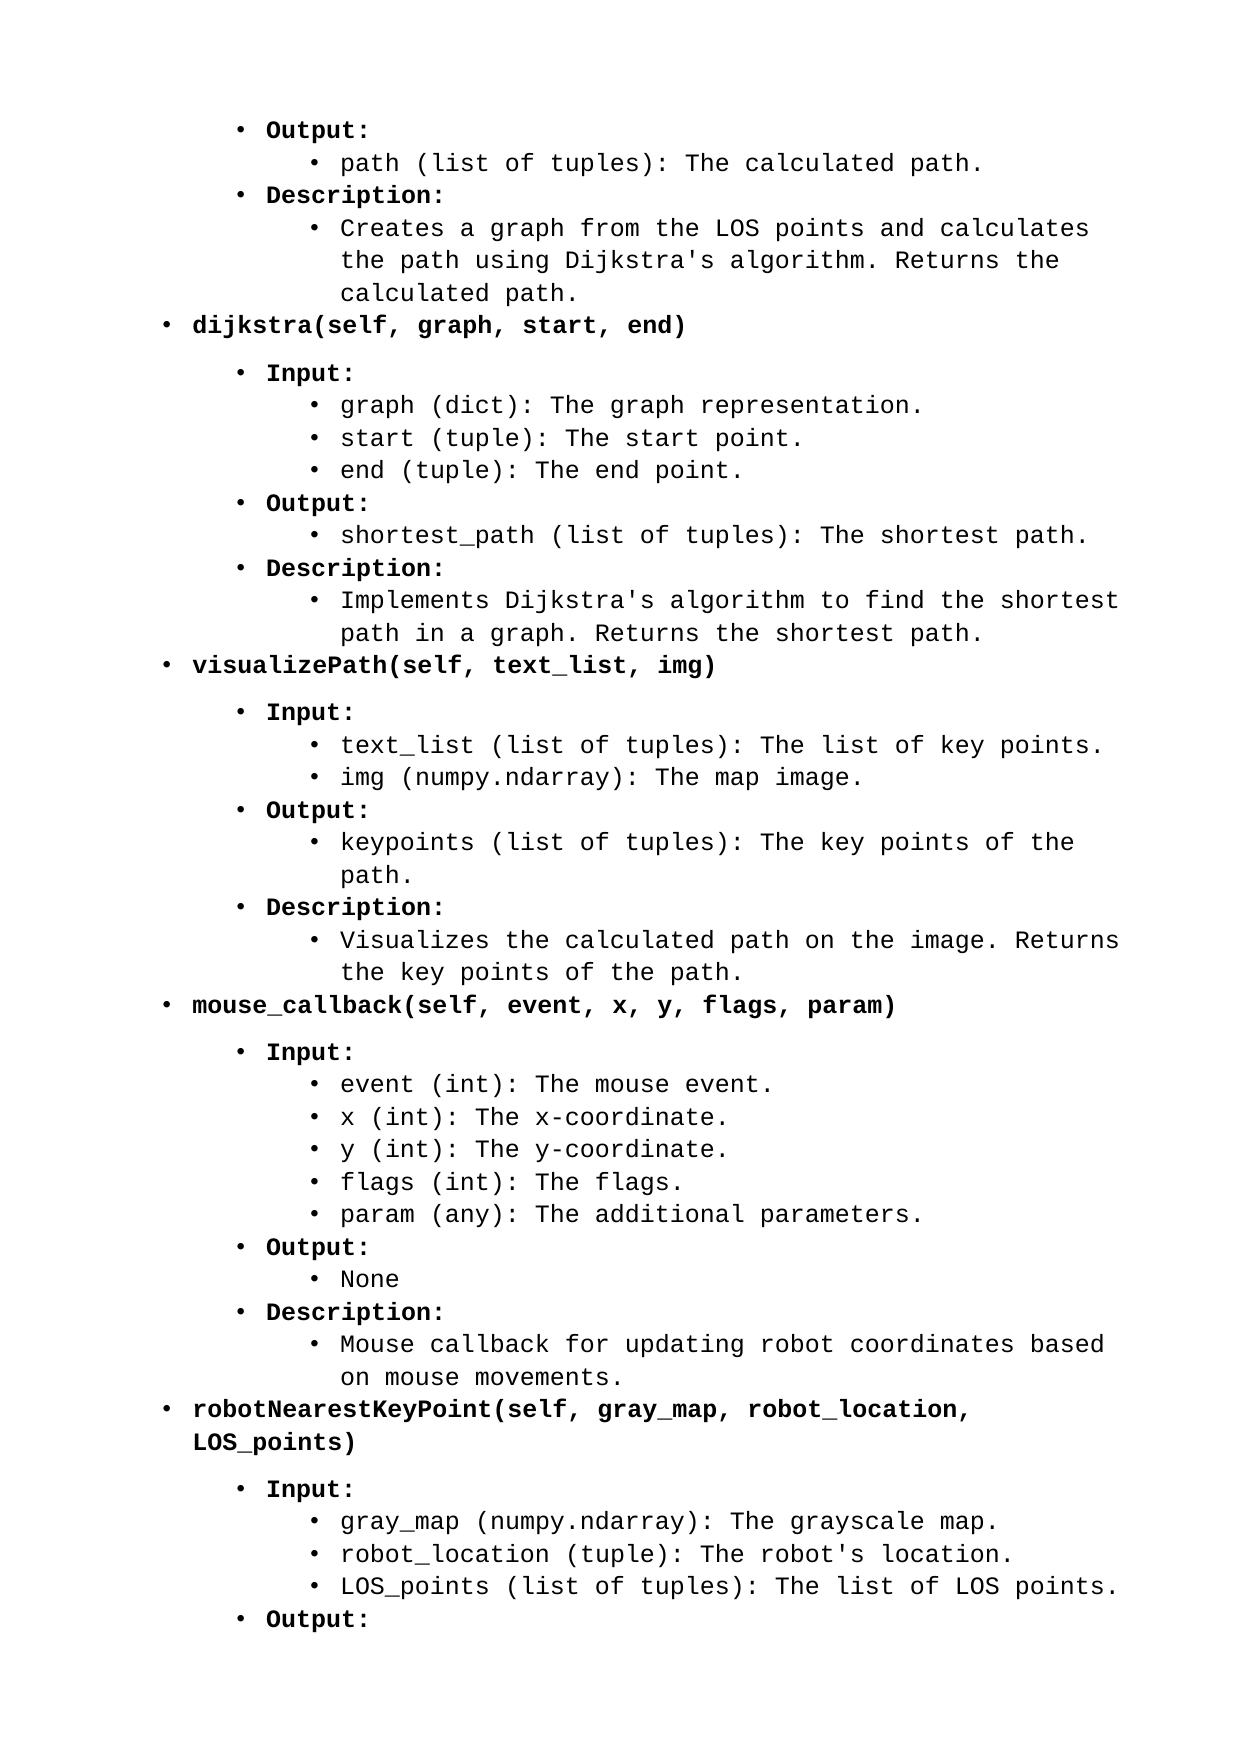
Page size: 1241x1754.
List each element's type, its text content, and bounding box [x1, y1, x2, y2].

list shortest_path (list of tuples): The shortest path. [310, 523, 1122, 551]
list Output: [236, 797, 1122, 826]
list img (numpy.ndarray): The map image. [310, 765, 1122, 793]
list keypoints (list of tuples): The key points of the path. [310, 830, 1122, 891]
list Output: [236, 1606, 1122, 1635]
list end (tuple): The end point. [310, 458, 1122, 486]
list Input: [236, 1039, 1122, 1068]
list Mouse callback for updating robot coordinates based on mouse movements. [310, 1332, 1122, 1393]
list Description: [236, 895, 1122, 923]
list start (tuple): The start point. [310, 425, 1122, 453]
list y (int): The y-coordinate. [310, 1137, 1122, 1165]
list Input: [236, 360, 1122, 388]
list flags (int): The flags. [310, 1169, 1122, 1198]
list robotNearestKeyPoint(self, gray_map, robot_location, LOS_points) [162, 1397, 1122, 1458]
list Description: [236, 183, 1122, 211]
list Output: [236, 490, 1122, 518]
list path (list of tuples): The calculated path. [310, 151, 1122, 179]
list gray_map (numpy.ndarray): The grayscale map. [310, 1509, 1122, 1537]
list Implements Dijkstra's algorithm to find the shortest path in a graph. Returns the shortest path. [310, 588, 1122, 648]
list text_list (list of tuples): The list of key points. [310, 732, 1122, 761]
list Description: [236, 555, 1122, 583]
list Creates a graph from the LOS points and calculates the path using Dijkstra's algorithm. Returns the calculated path. [310, 216, 1122, 309]
list dijkstra(self, graph, start, end) [162, 313, 1122, 341]
list mouse_callback(self, event, x, y, flags, param) [162, 992, 1122, 1021]
list Visualizes the calculated path on the image. Returns the key points of the path. [310, 927, 1122, 988]
list param (any): The additional parameters. [310, 1202, 1122, 1230]
list Input: [236, 1476, 1122, 1505]
list Output: [236, 1234, 1122, 1263]
list graph (dict): The graph representation. [310, 393, 1122, 421]
list event (int): The mouse event. [310, 1072, 1122, 1100]
list None [310, 1267, 1122, 1295]
list visualizePath(self, text_list, img) [162, 653, 1122, 681]
list robot_location (tuple): The robot's location. [310, 1541, 1122, 1570]
list x (int): The x-coordinate. [310, 1104, 1122, 1133]
list Input: [236, 700, 1122, 728]
list Output: [236, 118, 1122, 146]
list LOS_points (list of tuples): The list of LOS points. [310, 1574, 1122, 1602]
list Description: [236, 1299, 1122, 1328]
